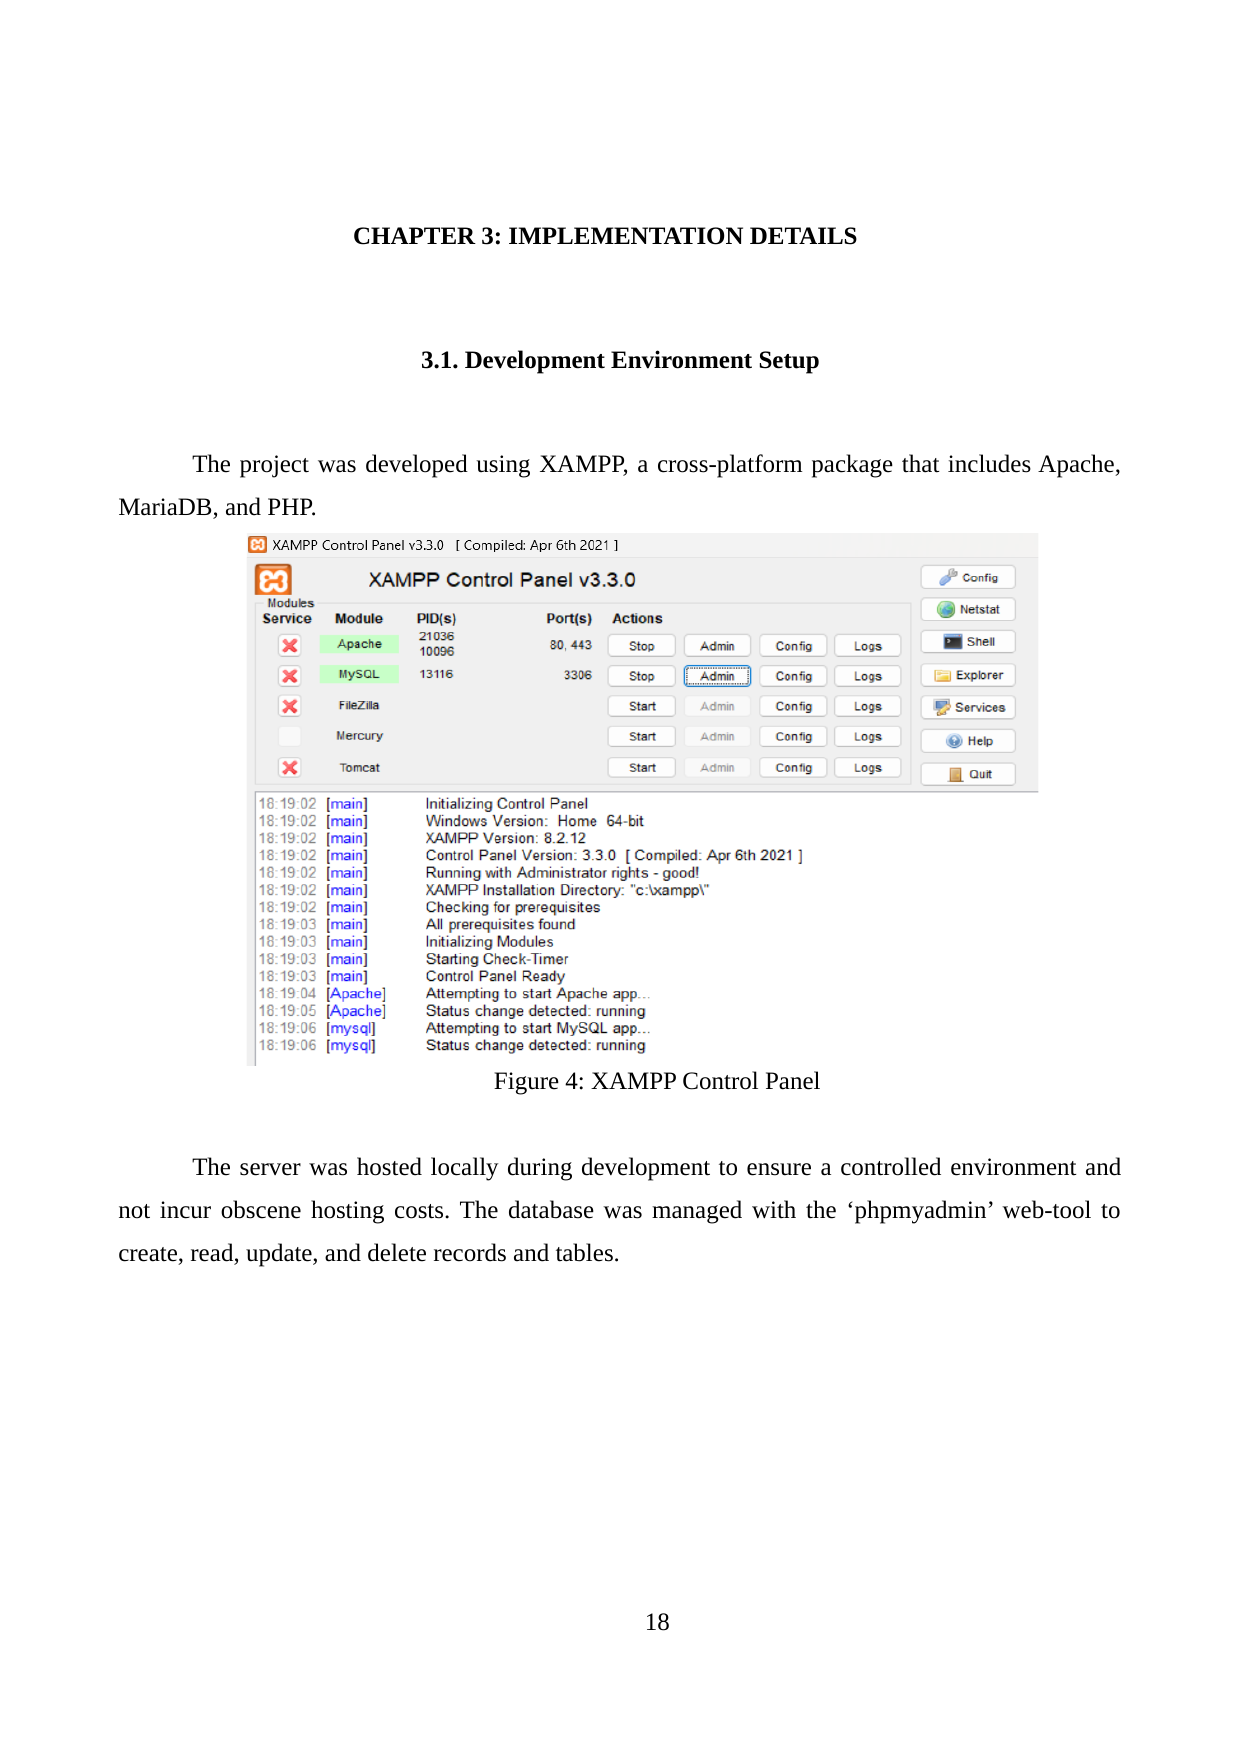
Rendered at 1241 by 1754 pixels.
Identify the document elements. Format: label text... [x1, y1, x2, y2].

text The server was hosted locally during development to ensure a controlled environment and not incur obscene hosting costs. The database was managed with the ‘phpmyadmin’ web-tool to create, read, update, and delete records and tables. [118, 1152, 1122, 1267]
text Figure 4: XAMPP Control Panel [118, 578, 1122, 1094]
subtitle 3.1. Development Environment Setup [118, 346, 1122, 374]
text The project was developed using XAMPP, a cross-platform package that includes Apache, MariaDB, and PHP. [118, 449, 1122, 521]
subtitle CHAPTER 3: IMPLEMENTATION DETAILS [148, 221, 1063, 250]
